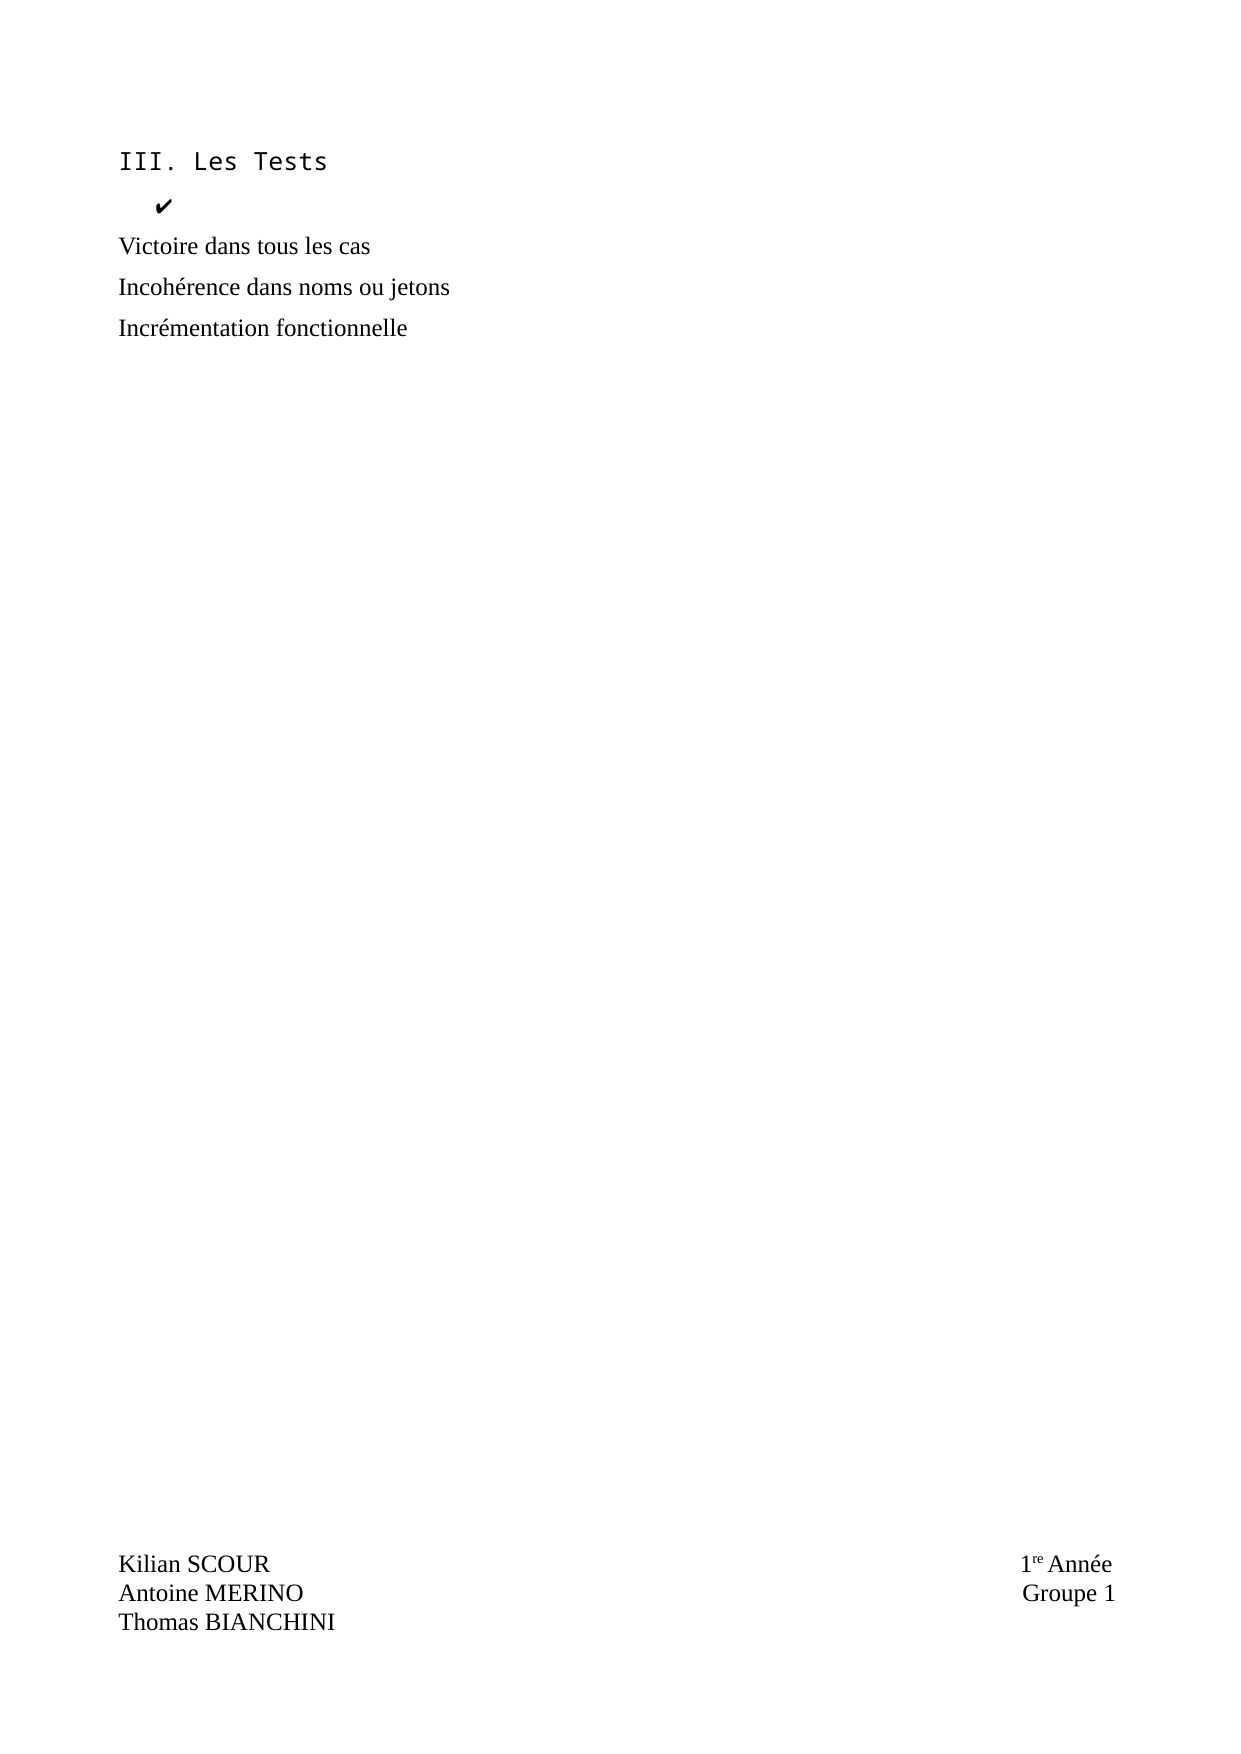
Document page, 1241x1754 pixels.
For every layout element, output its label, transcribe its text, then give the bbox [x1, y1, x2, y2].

subtitle Les Tests [118, 143, 1122, 177]
text Victoire dans tous les cas [118, 231, 1122, 260]
text Incrémentation fonctionnelle [118, 313, 1122, 342]
text Incohérence dans noms ou jetons [118, 272, 1122, 301]
